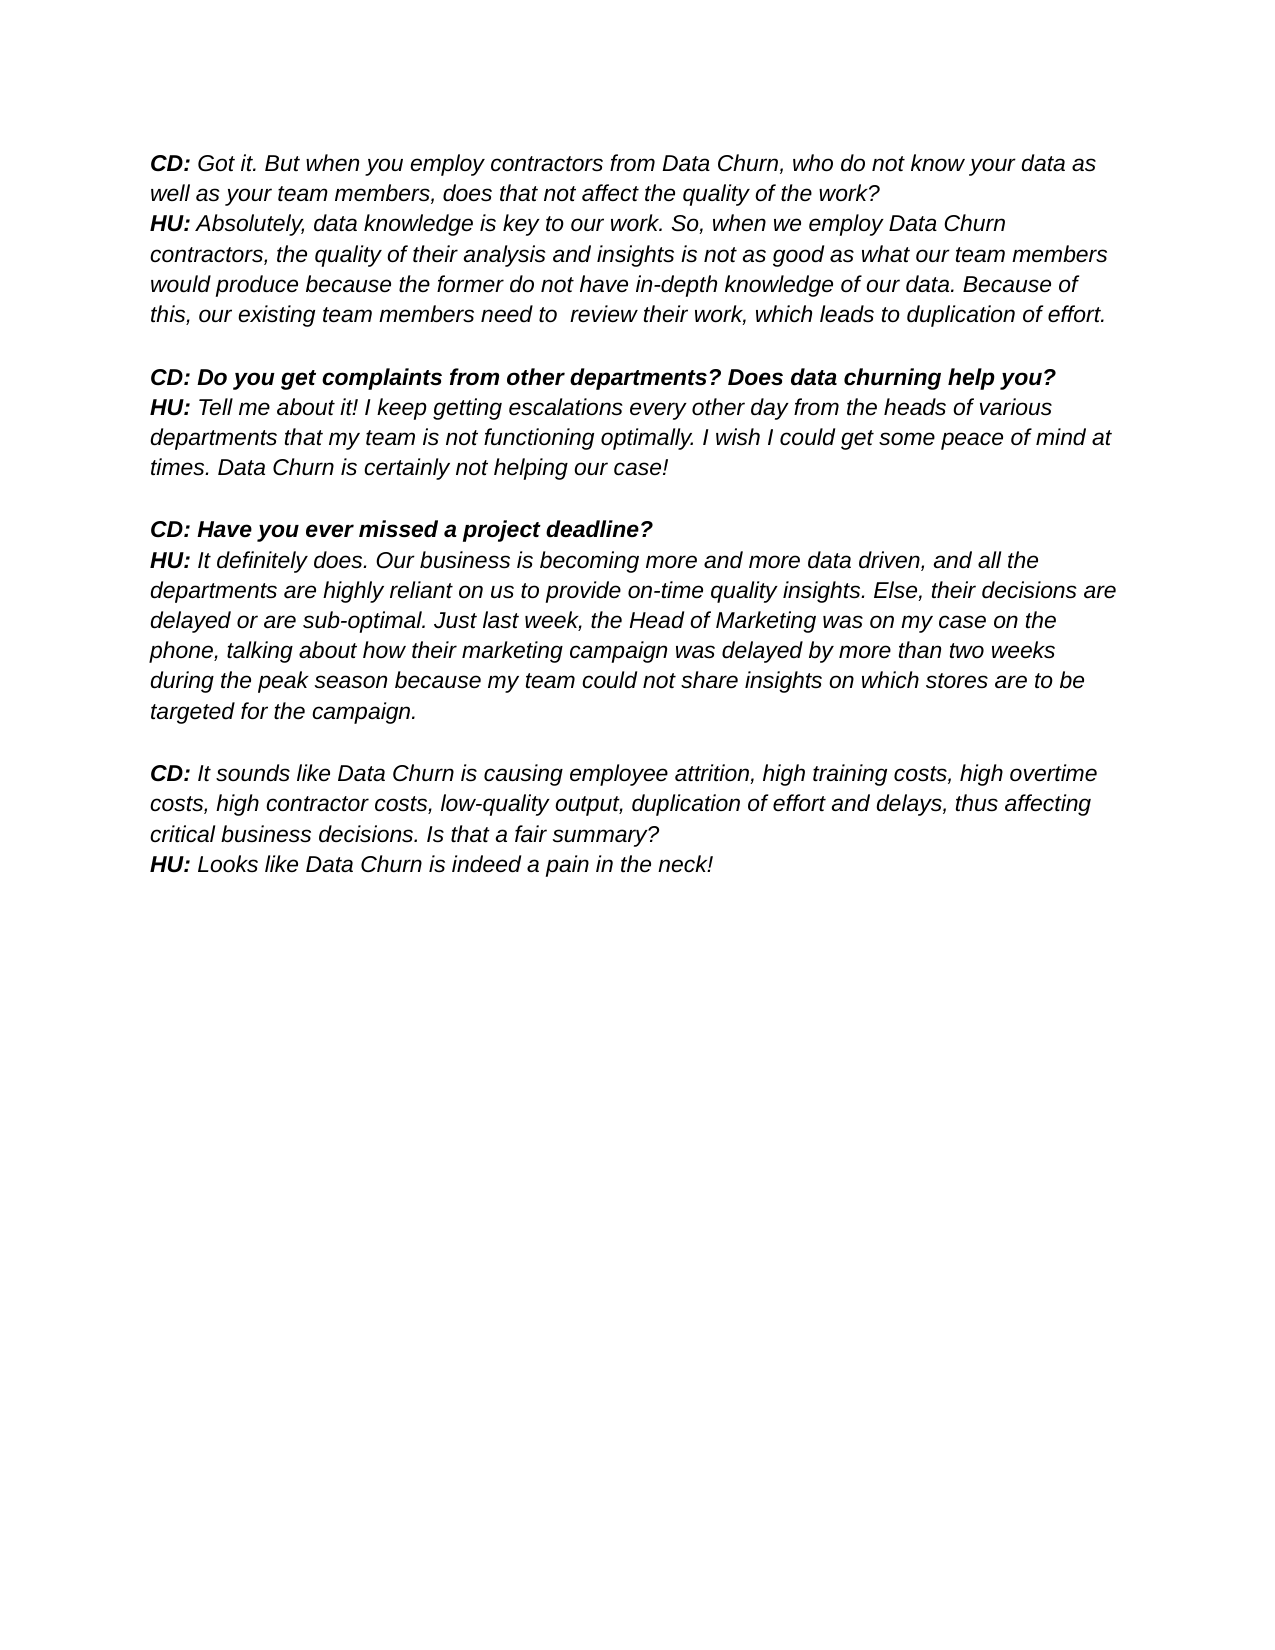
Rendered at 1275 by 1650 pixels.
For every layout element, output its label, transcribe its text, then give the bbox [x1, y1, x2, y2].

text HU: It definitely does. Our business is becoming more and more data driven, and all the departments are highly reliant on us to provide on-time quality insights. Else, their decisions are delayed or are sub-optimal. Just last week, the Head of Marketing was on my case on the phone, talking about how their marketing campaign was delayed by more than two weeks during the peak season because my team could not share insights on which stores are to be targeted for the campaign. [150, 547, 1125, 724]
text CD: Do you get complaints from other departments? Does data churning help you? [150, 363, 1125, 390]
text HU: Absolutely, data knowledge is key to our work. So, when we employ Data Churn contractors, the quality of their analysis and insights is not as good as what our team members would produce because the former do not have in-depth knowledge of our data. Because of this, our existing team members need to review their work, which leads to duplication of effort. [150, 210, 1125, 327]
text CD: It sounds like Data Churn is causing employee attrition, high training costs, high overtime costs, high contractor costs, low-quality output, duplication of effort and delays, thus affecting critical business decisions. Is that a fair summary? [150, 760, 1125, 847]
text HU: Looks like Data Churn is indeed a pain in the neck! [150, 851, 1125, 877]
text HU: Tell me about it! I keep getting escalations every other day from the heads of various departments that my team is not functioning optimally. I wish I could get some peace of mind at times. Data Churn is certainly not helping our case! [150, 394, 1125, 480]
text CD: Got it. But when you employ contractors from Data Churn, who do not know your data as well as your team members, does that not affect the quality of the work? [150, 150, 1125, 207]
text CD: Have you ever missed a project deadline? [150, 516, 1125, 543]
